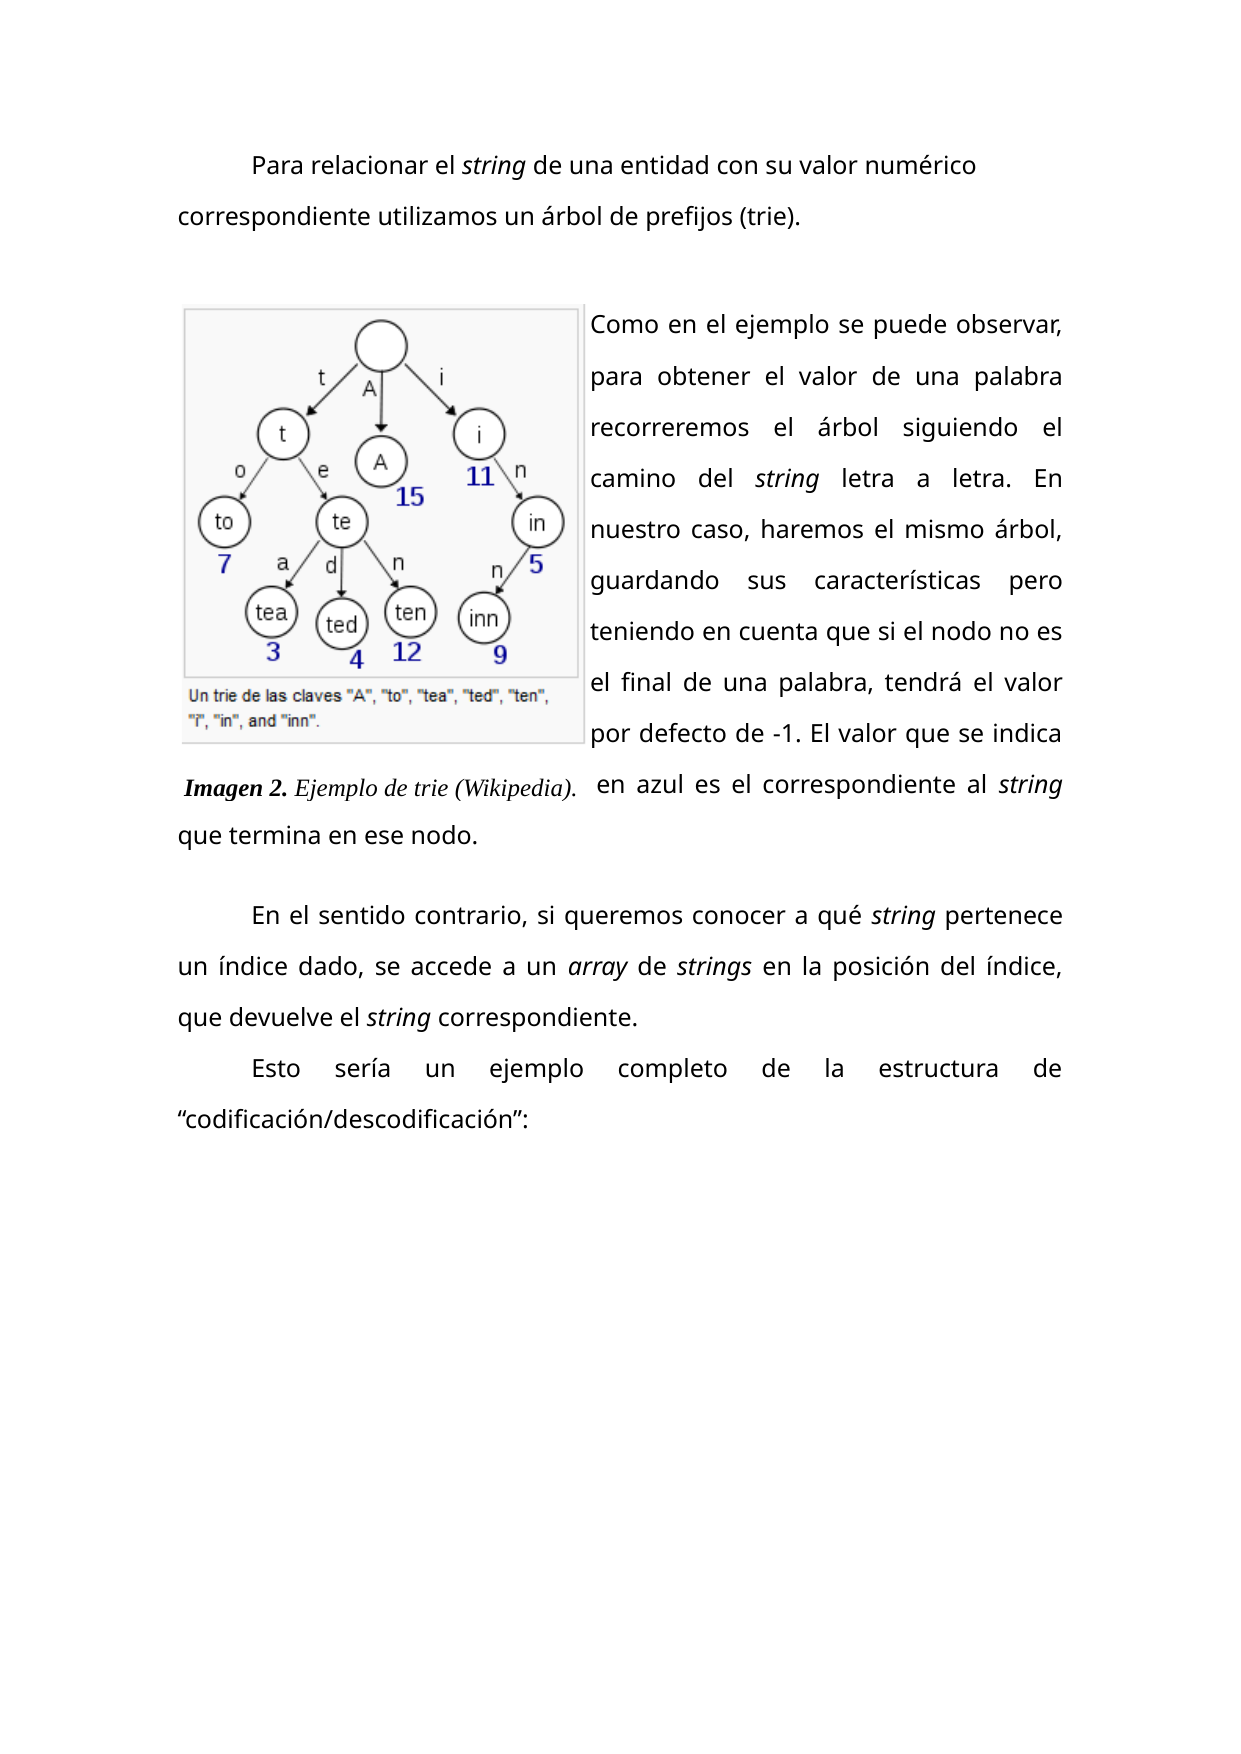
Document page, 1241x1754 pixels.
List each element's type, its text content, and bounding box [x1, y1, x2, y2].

text Para relacionar el string de una entidad con su valor numérico correspondiente utilizamos un árbol de prefijos (trie). [177, 148, 1063, 233]
text Como en el ejemplo se puede observar, para obtener el valor de una palabra recorreremos el árbol siguiendo el camino del string letra a letra. En nuestro caso, haremos el mismo árbol, guardando sus características pero teniendo en cuenta que si el nodo no es el final de una palabra, tendrá el valor por defecto de -1. El valor que se indica en azul es el correspondiente al string que termina en ese nodo. [168, 307, 1063, 852]
text Esto sería un ejemplo completo de la estructura de “codificación/descodificación”: [177, 1051, 1063, 1136]
text En el sentido contrario, si queremos conocer a qué string pertenece un índice dado, se accede a un array de strings en la posición del índice, que devuelve el string correspondiente. [177, 897, 1063, 1033]
text Imagen 2. Ejemplo de trie (Wikipedia). [183, 773, 581, 801]
